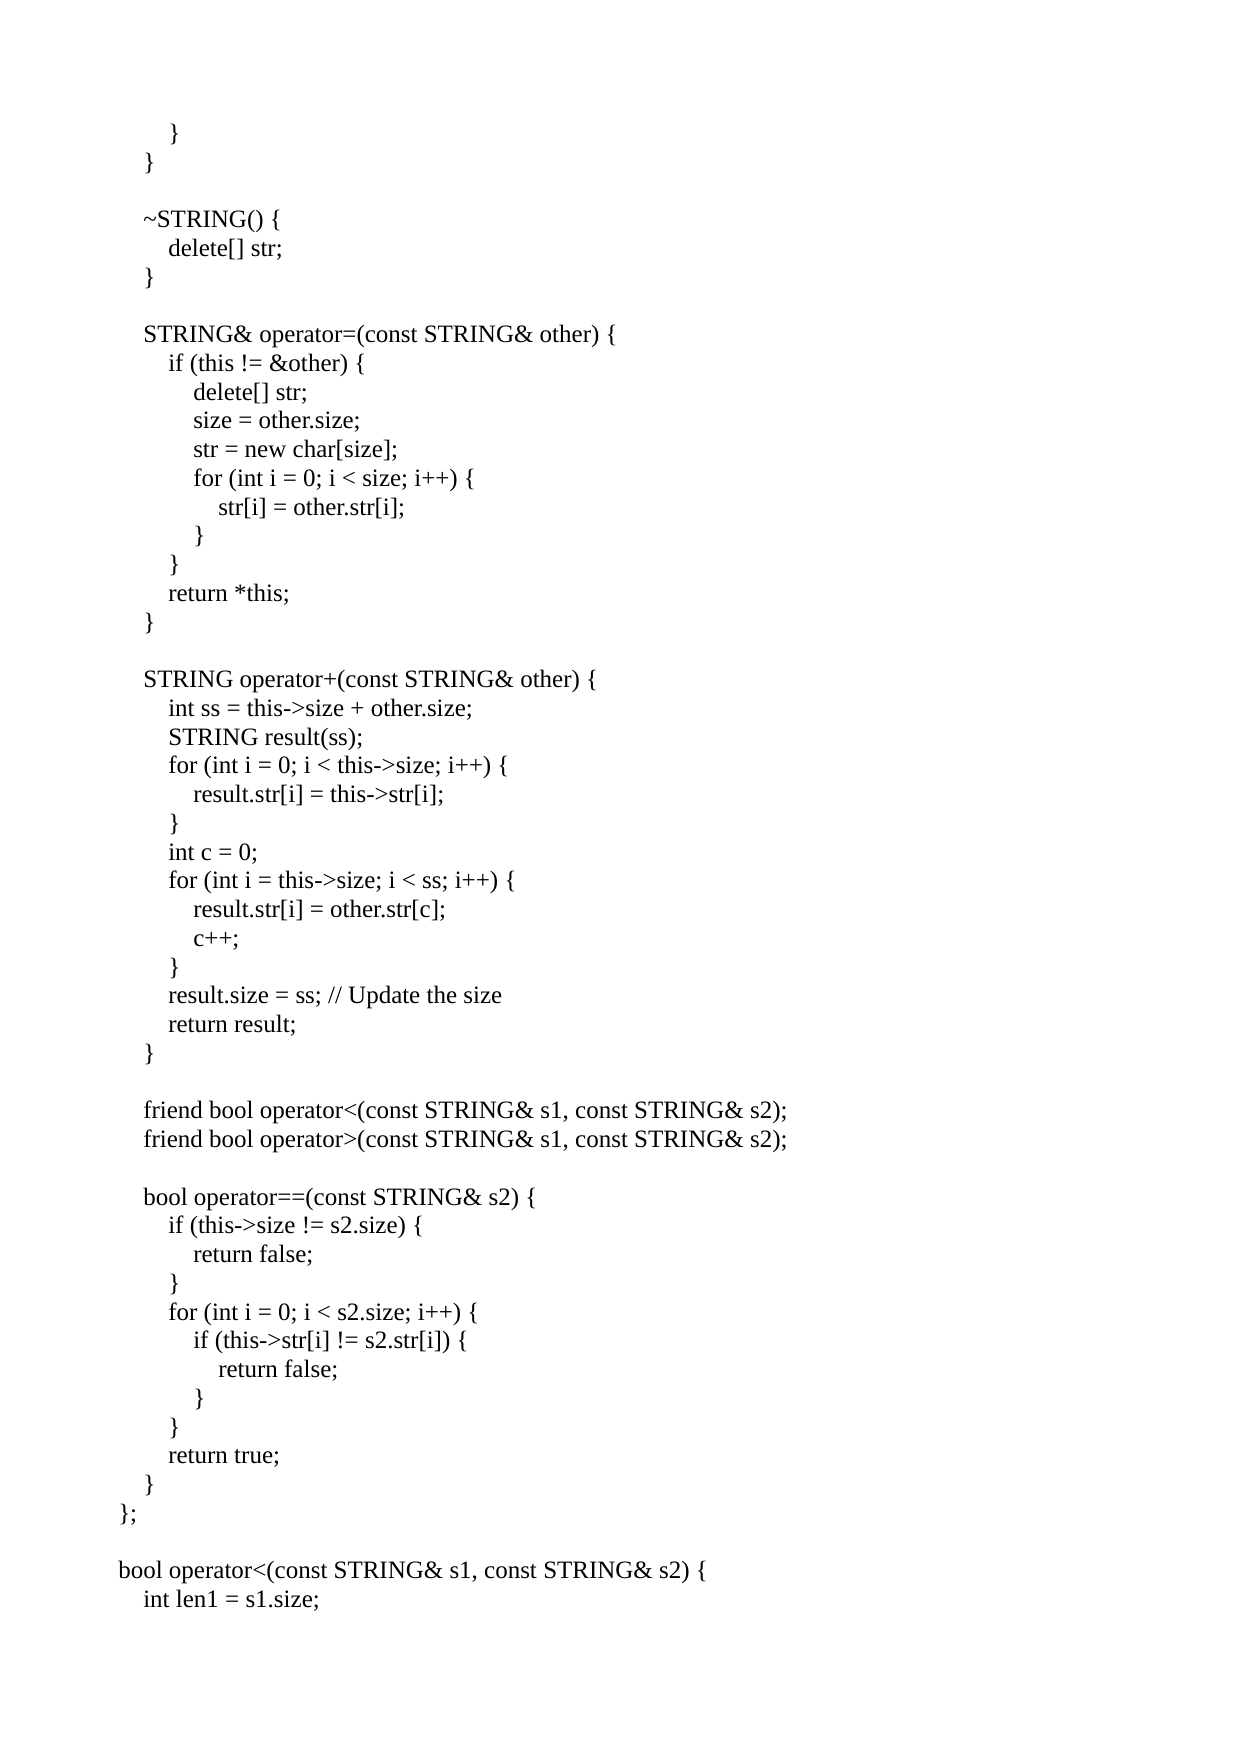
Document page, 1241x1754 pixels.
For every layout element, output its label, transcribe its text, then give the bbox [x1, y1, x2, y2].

text friend bool operator>(const STRING& s1, const STRING& s2); [118, 1124, 1122, 1153]
text delete[] str; [118, 233, 1122, 262]
text } [118, 147, 1122, 176]
text } [118, 1268, 1122, 1297]
text int ss = this->size + other.size; [118, 693, 1122, 722]
text return true; [118, 1441, 1122, 1469]
text return false; [118, 1354, 1122, 1383]
text STRING operator+(const STRING& other) { [118, 664, 1122, 693]
text } [118, 607, 1122, 636]
text } [118, 549, 1122, 578]
text } [118, 952, 1122, 981]
text size = other.size; [118, 406, 1122, 434]
text int len1 = s1.size; [118, 1584, 1122, 1613]
text }; [118, 1498, 1122, 1527]
text bool operator==(const STRING& s2) { [118, 1182, 1122, 1211]
text str = new char[size]; [118, 434, 1122, 463]
text c++; [118, 923, 1122, 952]
text } [118, 1412, 1122, 1441]
text bool operator<(const STRING& s1, const STRING& s2) { [118, 1556, 1122, 1584]
text } [118, 808, 1122, 837]
text STRING result(ss); [118, 722, 1122, 751]
text delete[] str; [118, 377, 1122, 406]
text result.str[i] = this->str[i]; [118, 779, 1122, 808]
text for (int i = this->size; i < ss; i++) { [118, 866, 1122, 894]
text } [118, 1469, 1122, 1498]
text return *this; [118, 578, 1122, 607]
text str[i] = other.str[i]; [118, 492, 1122, 521]
text int c = 0; [118, 837, 1122, 866]
text result.size = ss; // Update the size [118, 981, 1122, 1009]
text ~STRING() { [118, 204, 1122, 233]
text } [118, 1038, 1122, 1067]
text if (this->size != s2.size) { [118, 1211, 1122, 1239]
text for (int i = 0; i < this->size; i++) { [118, 751, 1122, 779]
text if (this != &other) { [118, 348, 1122, 377]
text return result; [118, 1009, 1122, 1038]
text return false; [118, 1239, 1122, 1268]
text } [118, 262, 1122, 291]
text if (this->str[i] != s2.str[i]) { [118, 1326, 1122, 1354]
text for (int i = 0; i < s2.size; i++) { [118, 1297, 1122, 1326]
text } [118, 118, 1122, 147]
text for (int i = 0; i < size; i++) { [118, 463, 1122, 492]
text } [118, 1383, 1122, 1412]
text friend bool operator<(const STRING& s1, const STRING& s2); [118, 1096, 1122, 1124]
text STRING& operator=(const STRING& other) { [118, 319, 1122, 348]
text result.str[i] = other.str[c]; [118, 894, 1122, 923]
text } [118, 521, 1122, 549]
